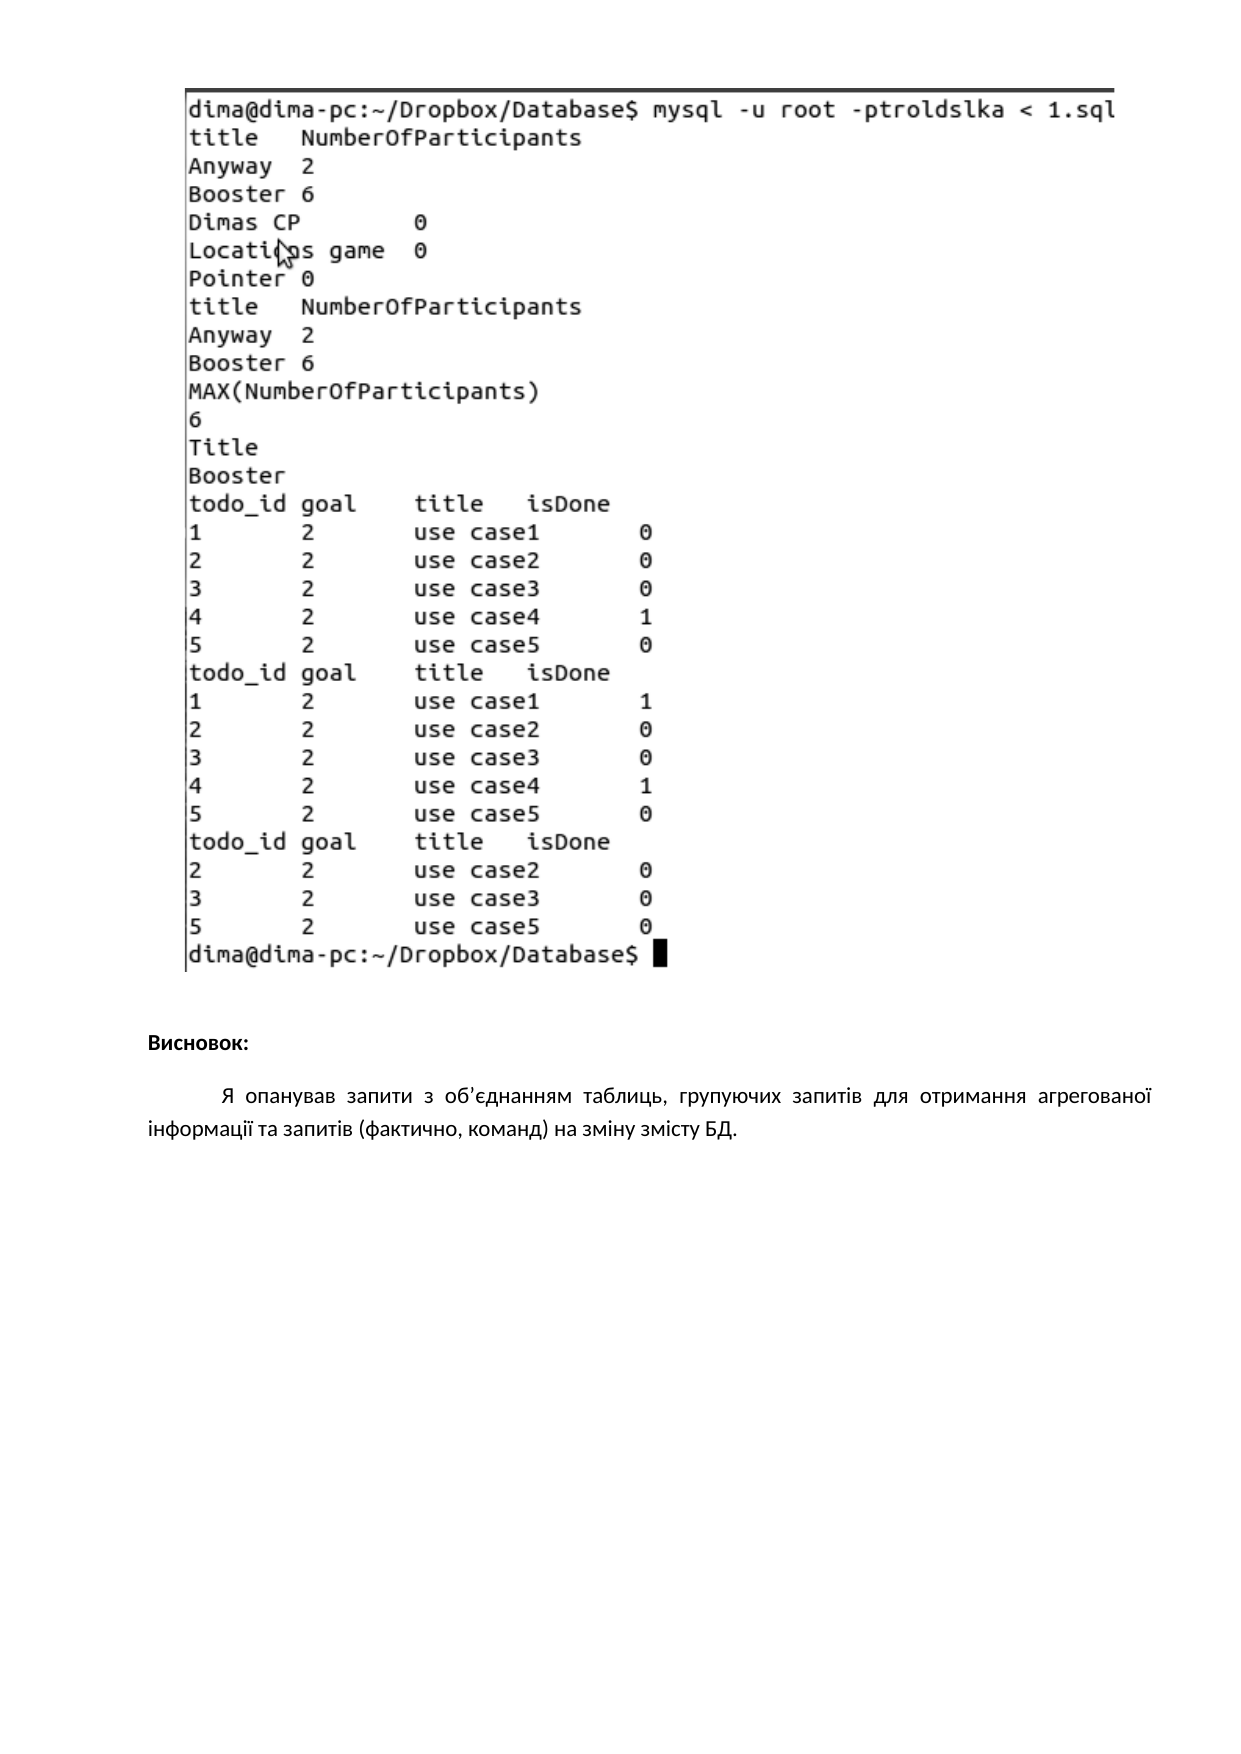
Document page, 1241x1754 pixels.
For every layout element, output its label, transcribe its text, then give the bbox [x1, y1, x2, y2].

text Висновок: [148, 1028, 1152, 1057]
picture [184, 88, 1115, 972]
text Я опанував запити з об’єднанням таблиць, групуючих запитів для отримання агрегованої інформації та запитів (фактично, команд) на зміну змісту БД. [148, 1082, 1152, 1142]
